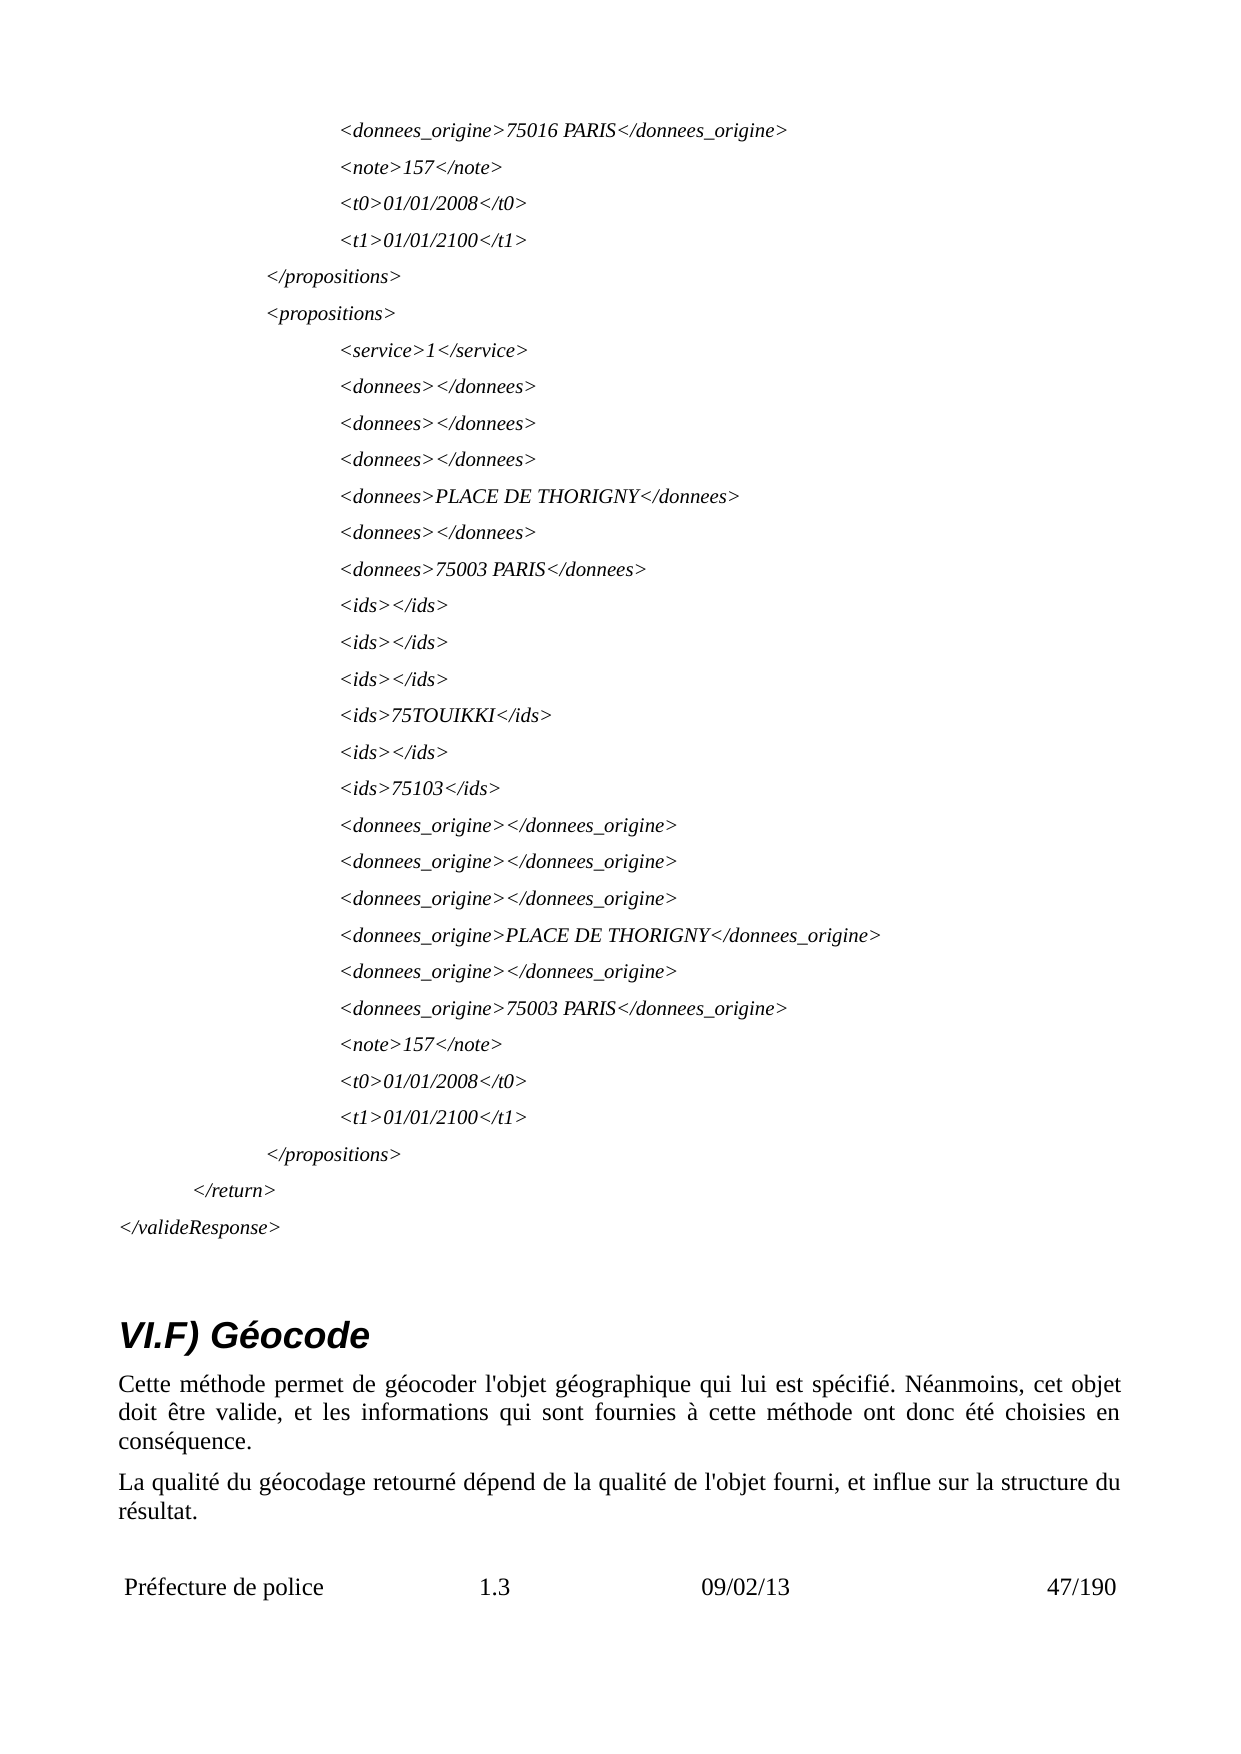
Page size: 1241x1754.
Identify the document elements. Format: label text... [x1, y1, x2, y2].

text <ids>75TOUIKKI</ids> [118, 703, 1122, 727]
text <ids></ids> [118, 667, 1122, 691]
text <t1>01/01/2100</t1> [118, 1105, 1122, 1129]
subtitle Géocode [118, 1313, 1122, 1356]
text <donnees_origine></donnees_origine> [118, 813, 1122, 837]
text <ids></ids> [118, 630, 1122, 654]
text <propositions> [118, 301, 1122, 325]
text </valideResponse> [118, 1215, 1122, 1239]
text <t0>01/01/2008</t0> [118, 191, 1122, 215]
text <donnees_origine></donnees_origine> [118, 849, 1122, 873]
text <service>1</service> [118, 337, 1122, 362]
text <t1>01/01/2100</t1> [118, 228, 1122, 252]
text </return> [118, 1178, 1122, 1202]
text <donnees_origine></donnees_origine> [118, 959, 1122, 983]
text Cette méthode permet de géocoder l'objet géographique qui lui est spécifié. Néanmoins, cet objet doit être valide, et les informations qui sont fournies à cette méthode ont donc été choisies en conséquence. [118, 1369, 1122, 1455]
text <donnees>PLACE DE THORIGNY</donnees> [118, 484, 1122, 508]
text <donnees>75003 PARIS</donnees> [118, 557, 1122, 581]
text </propositions> [118, 264, 1122, 288]
text <ids></ids> [118, 740, 1122, 764]
text </propositions> [118, 1142, 1122, 1166]
text <t0>01/01/2008</t0> [118, 1069, 1122, 1093]
text <ids></ids> [118, 593, 1122, 617]
text <donnees></donnees> [118, 411, 1122, 435]
text <donnees></donnees> [118, 520, 1122, 544]
text <donnees_origine>75016 PARIS</donnees_origine> [118, 118, 1122, 142]
text <donnees_origine>PLACE DE THORIGNY</donnees_origine> [118, 922, 1122, 947]
text <donnees_origine></donnees_origine> [118, 886, 1122, 910]
text <note>157</note> [118, 155, 1122, 179]
text <donnees></donnees> [118, 374, 1122, 398]
text La qualité du géocodage retourné dépend de la qualité de l'objet fourni, et influe sur la structure du résultat. [118, 1467, 1122, 1525]
text <ids>75103</ids> [118, 776, 1122, 800]
text <donnees></donnees> [118, 447, 1122, 471]
text <note>157</note> [118, 1032, 1122, 1056]
text <donnees_origine>75003 PARIS</donnees_origine> [118, 996, 1122, 1020]
